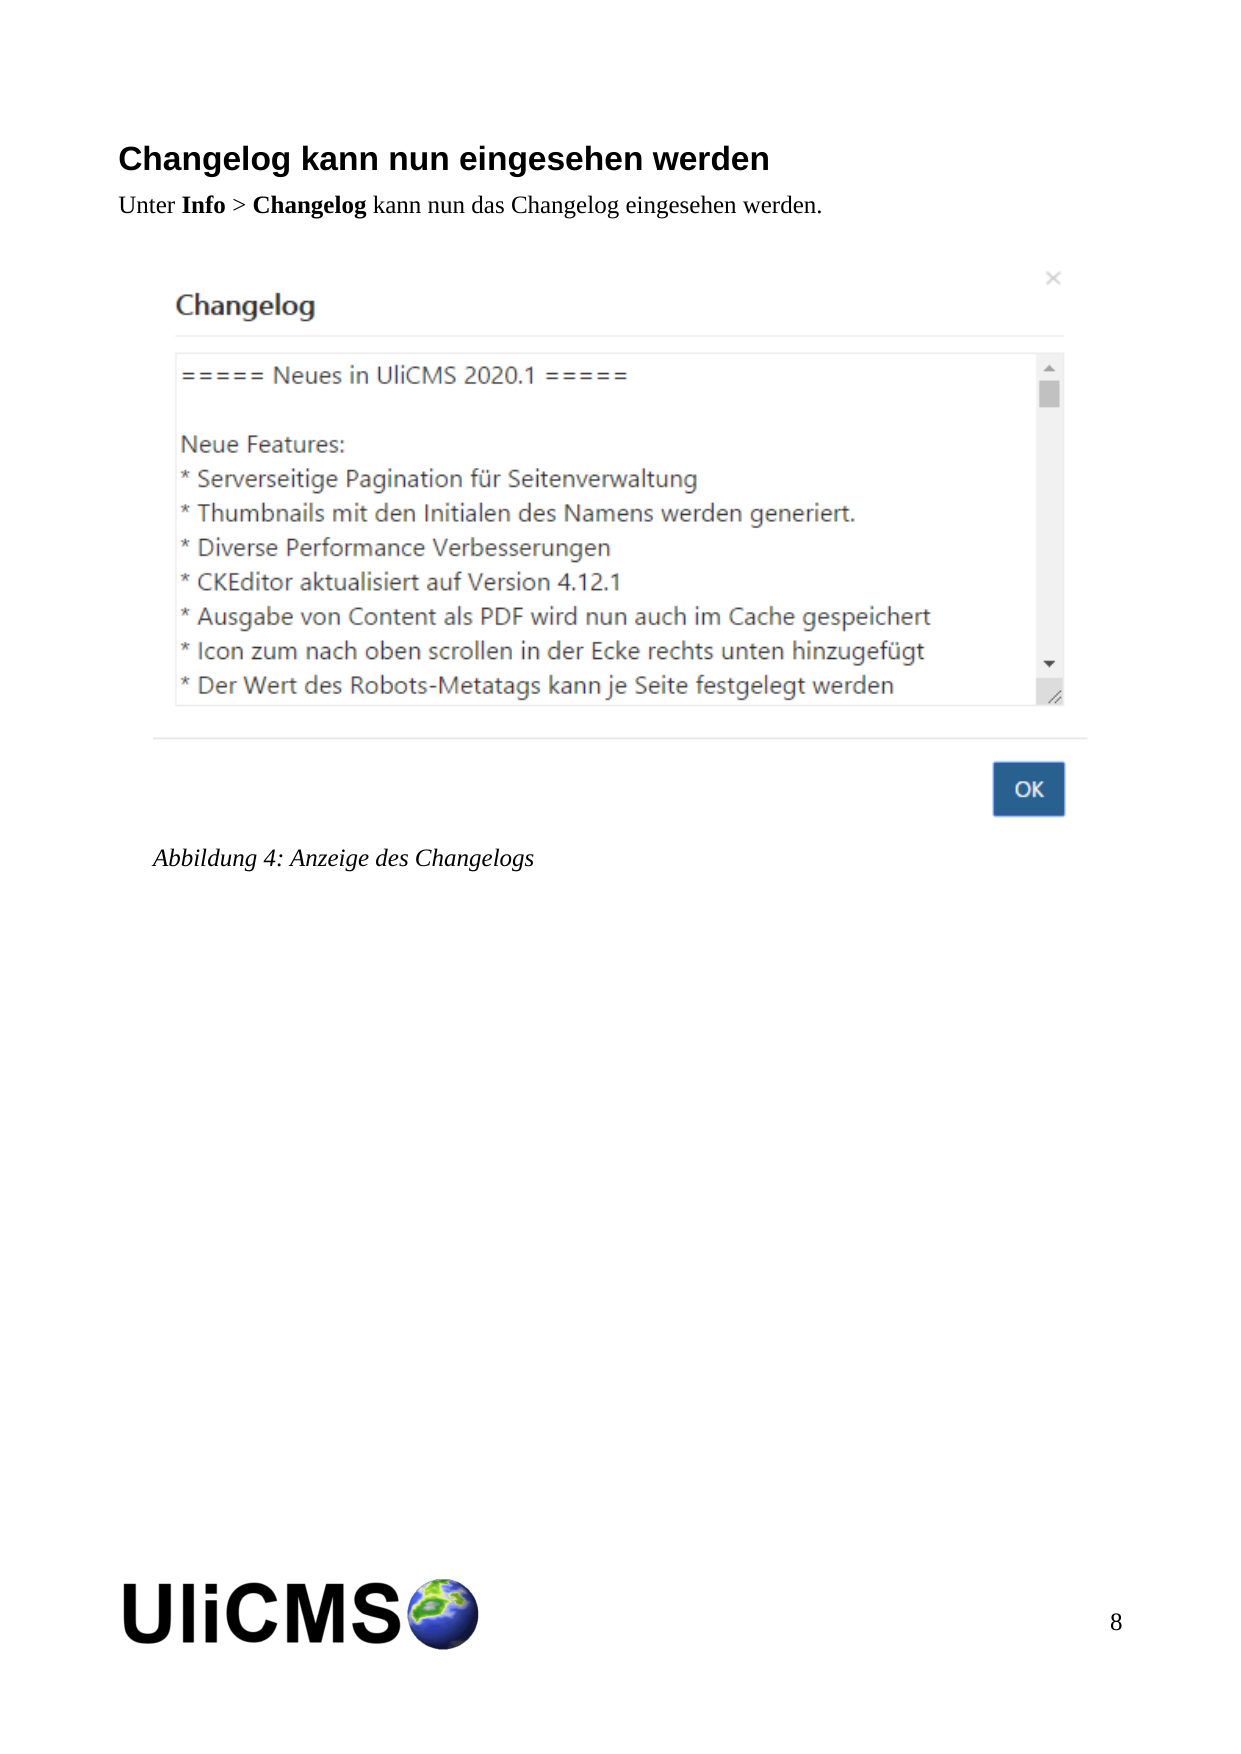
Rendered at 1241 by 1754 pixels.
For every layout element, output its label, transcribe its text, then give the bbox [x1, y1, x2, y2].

text Abbildung 4: Anzeige des Changelogs [153, 838, 1087, 872]
text Unter Info > Changelog kann nun das Changelog eingesehen werden. [118, 190, 1122, 219]
picture [152, 251, 1088, 838]
picture [118, 1578, 479, 1652]
subtitle Changelog kann nun eingesehen werden [118, 139, 1122, 178]
